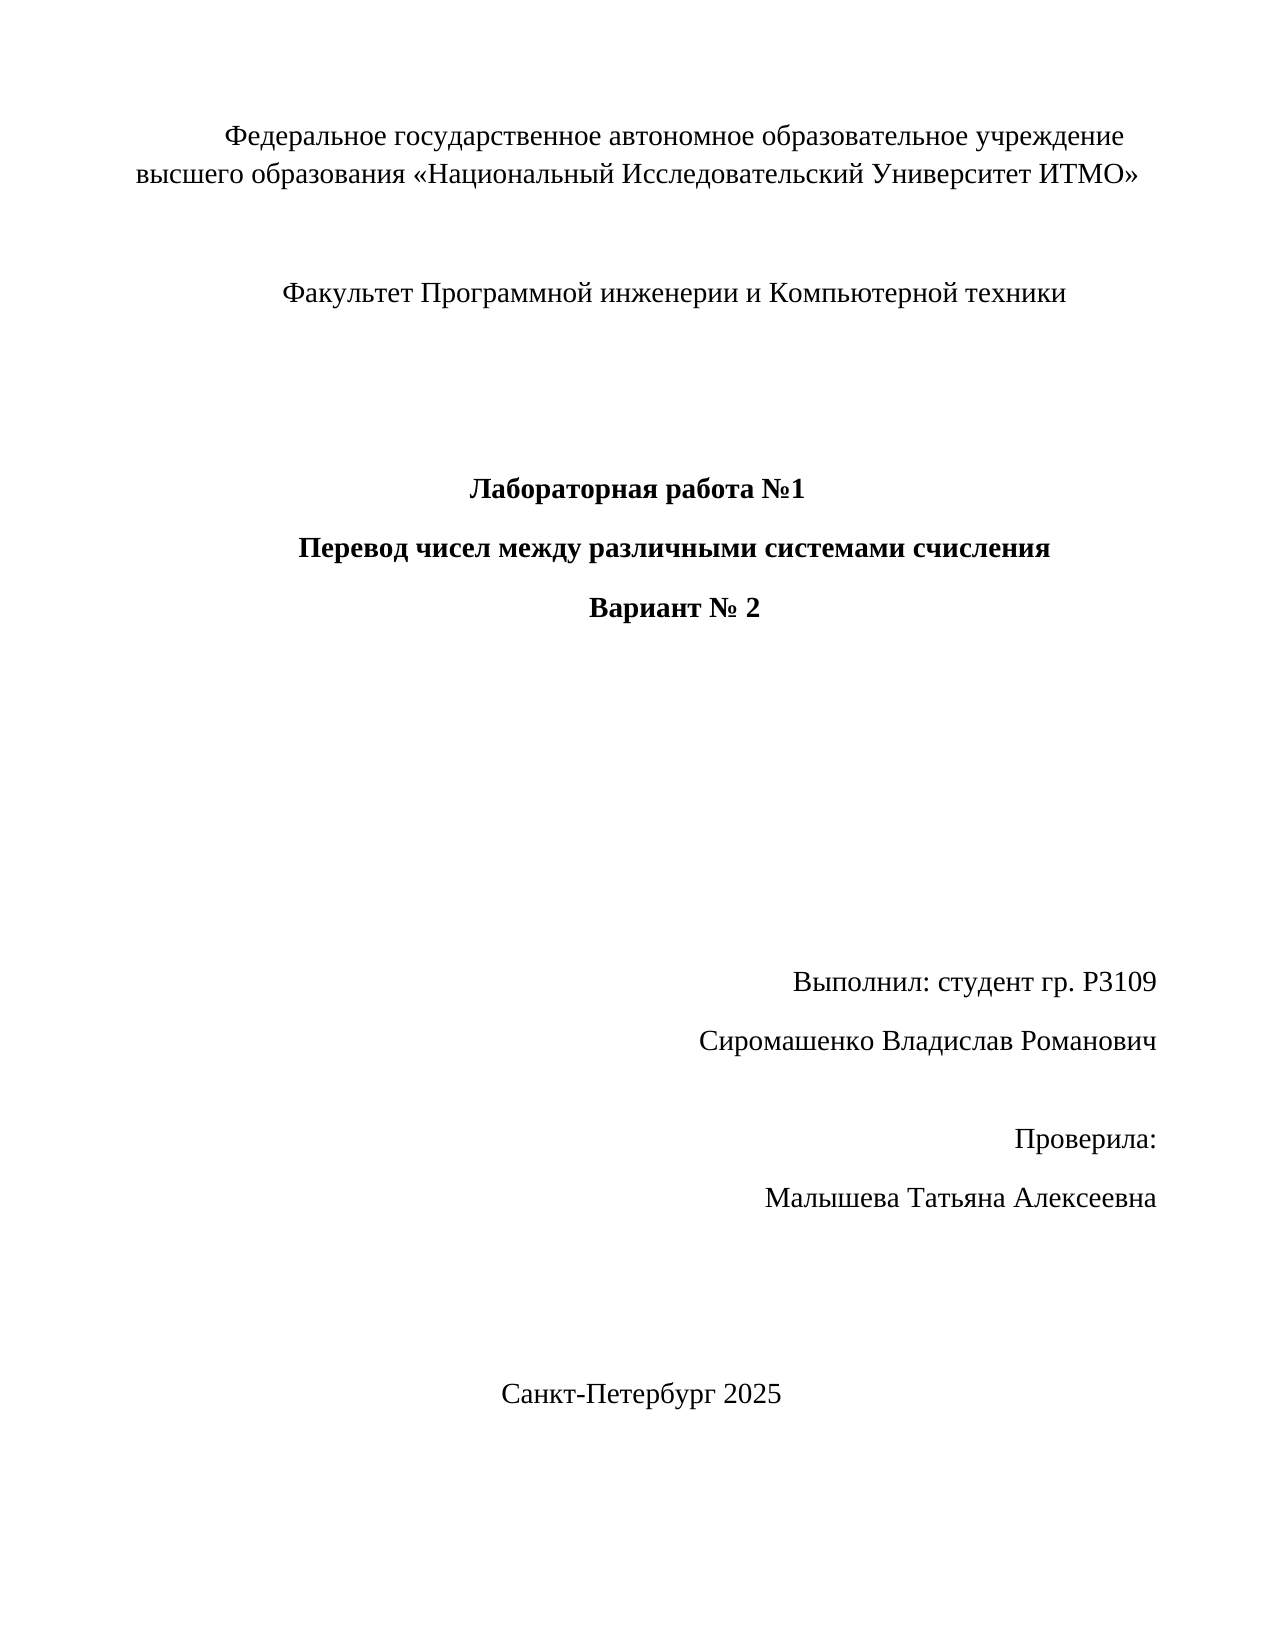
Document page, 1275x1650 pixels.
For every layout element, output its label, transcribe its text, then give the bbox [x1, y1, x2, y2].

text Санкт-Петербург 2025 [118, 1338, 1157, 1410]
text Федеральное государственное автономное образовательное учреждение высшего образования «Национальный Исследовательский Университет ИТМО» [118, 118, 1157, 190]
text Вариант № 2 [118, 590, 1157, 623]
text Проверила: [118, 1083, 1157, 1155]
text Сиромашенко Владислав Романович [118, 1023, 1157, 1057]
text Перевод чисел между различными системами счисления [118, 531, 1157, 564]
text Лабораторная работа №1 [118, 394, 1157, 505]
text Малышева Татьяна Алексеевна [118, 1181, 1157, 1253]
text Выполнил: студент гр. P3109 [118, 925, 1157, 997]
text Факультет Программной инженерии и Компьютерной техники [118, 275, 1157, 309]
